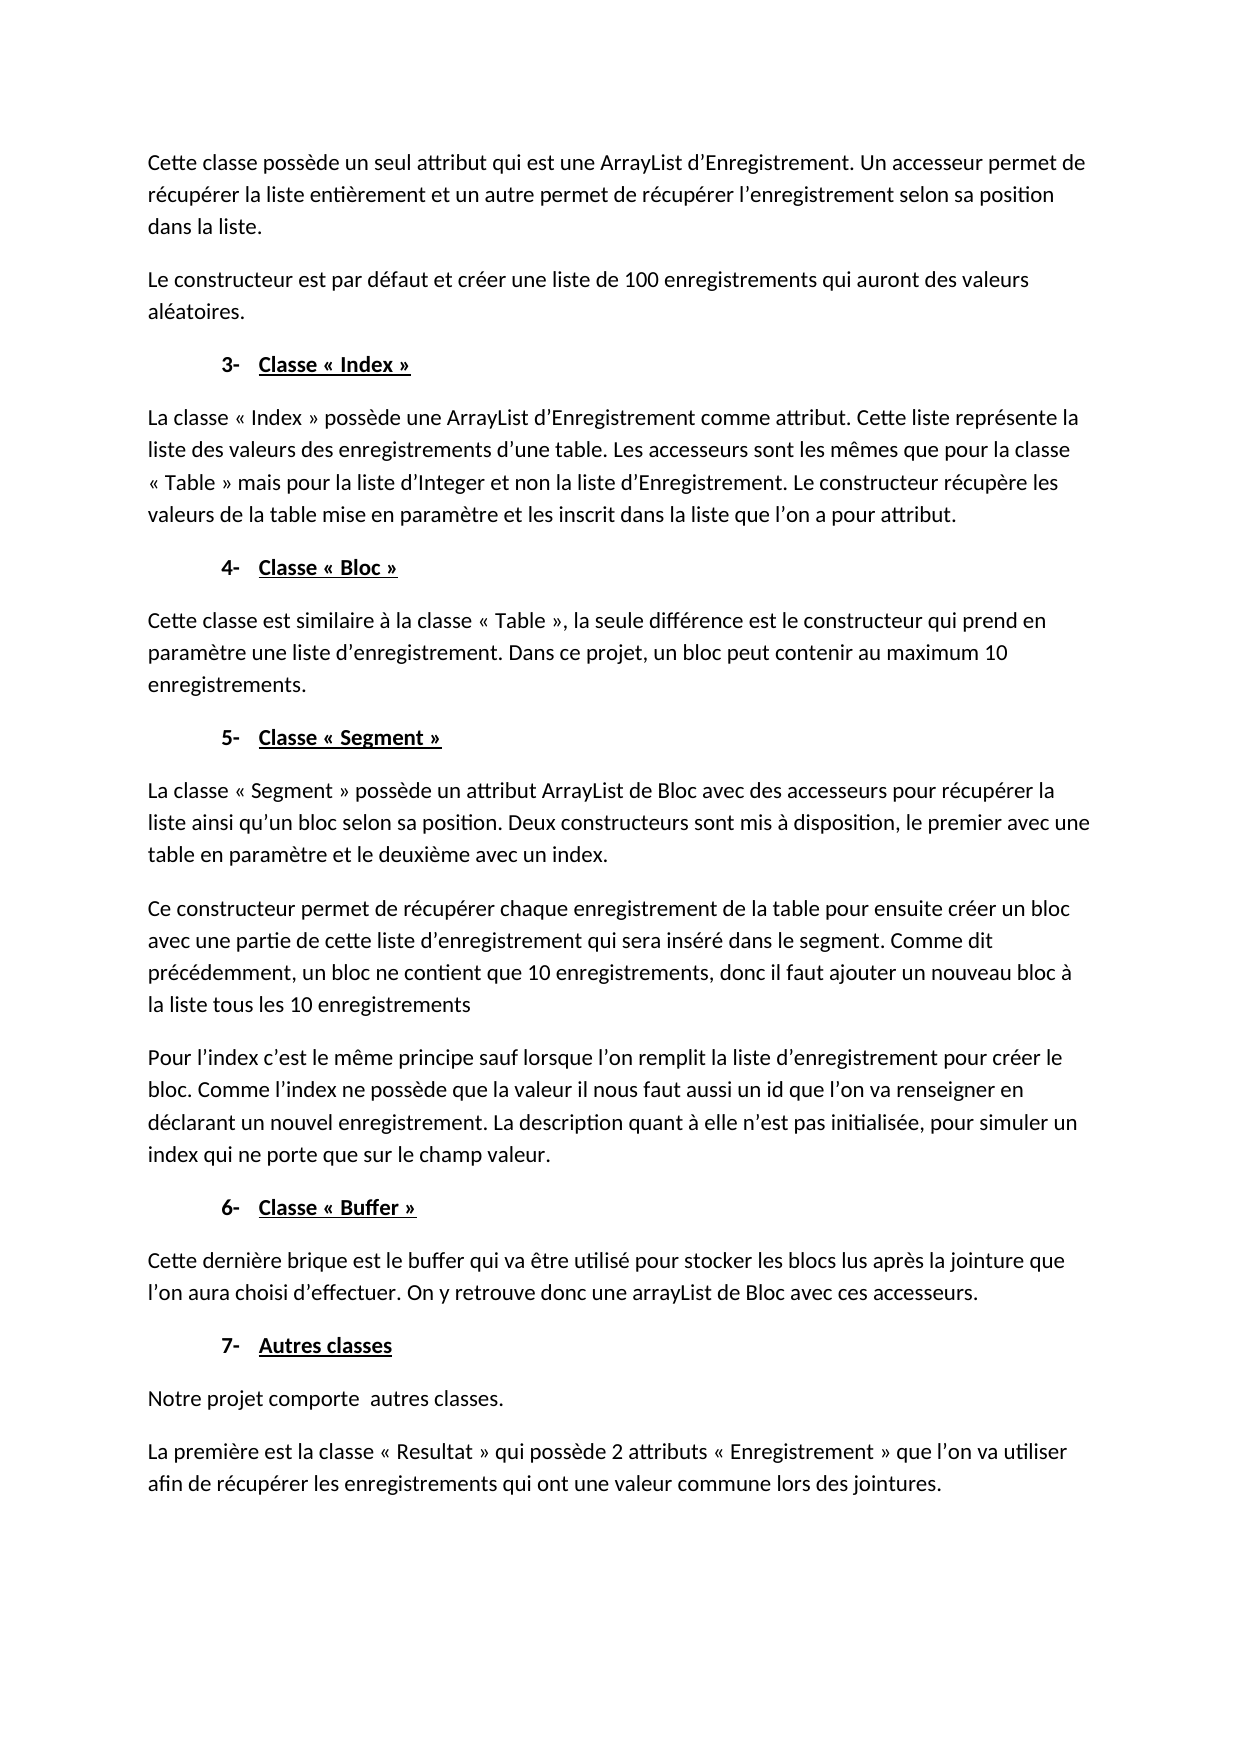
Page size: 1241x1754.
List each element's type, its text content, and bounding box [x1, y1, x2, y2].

text La classe « Segment » possède un attribut ArrayList de Bloc avec des accesseurs pour récupérer la liste ainsi qu’un bloc selon sa position. Deux constructeurs sont mis à disposition, le premier avec une table en paramètre et le deuxième avec un index. [148, 776, 1093, 869]
text Le constructeur est par défaut et créer une liste de 100 enregistrements qui auront des valeurs aléatoires. [148, 265, 1093, 325]
list Autres classes [221, 1331, 1093, 1359]
text Cette classe possède un seul attribut qui est une ArrayList d’Enregistrement. Un accesseur permet de récupérer la liste entièrement et un autre permet de récupérer l’enregistrement selon sa position dans la liste. [148, 148, 1093, 240]
text Ce constructeur permet de récupérer chaque enregistrement de la table pour ensuite créer un bloc avec une partie de cette liste d’enregistrement qui sera inséré dans le segment. Comme dit précédemment, un bloc ne contient que 10 enregistrements, donc il faut ajouter un nouveau bloc à la liste tous les 10 enregistrements [148, 894, 1093, 1018]
list Classe « Buffer » [221, 1193, 1093, 1221]
text Cette classe est similaire à la classe « Table », la seule différence est le constructeur qui prend en paramètre une liste d’enregistrement. Dans ce projet, un bloc peut contenir au maximum 10 enregistrements. [148, 606, 1093, 698]
text Cette dernière brique est le buffer qui va être utilisé pour stocker les blocs lus après la jointure que l’on aura choisi d’effectuer. On y retrouve donc une arrayList de Bloc avec ces accesseurs. [148, 1246, 1093, 1306]
list Classe « Bloc » [221, 553, 1093, 581]
text La première est la classe « Resultat » qui possède 2 attributs « Enregistrement » que l’on va utiliser afin de récupérer les enregistrements qui ont une valeur commune lors des jointures. [148, 1437, 1093, 1497]
text La classe « Index » possède une ArrayList d’Enregistrement comme attribut. Cette liste représente la liste des valeurs des enregistrements d’une table. Les accesseurs sont les mêmes que pour la classe « Table » mais pour la liste d’Integer et non la liste d’Enregistrement. Le constructeur récupère les valeurs de la table mise en paramètre et les inscrit dans la liste que l’on a pour attribut. [148, 403, 1093, 528]
list Classe « Segment » [221, 723, 1093, 751]
text Pour l’index c’est le même principe sauf lorsque l’on remplit la liste d’enregistrement pour créer le bloc. Comme l’index ne possède que la valeur il nous faut aussi un id que l’on va renseigner en déclarant un nouvel enregistrement. La description quant à elle n’est pas initialisée, pour simuler un index qui ne porte que sur le champ valeur. [148, 1043, 1093, 1168]
list Classe « Index » [221, 350, 1093, 378]
text Notre projet comporte autres classes. [148, 1384, 1093, 1412]
